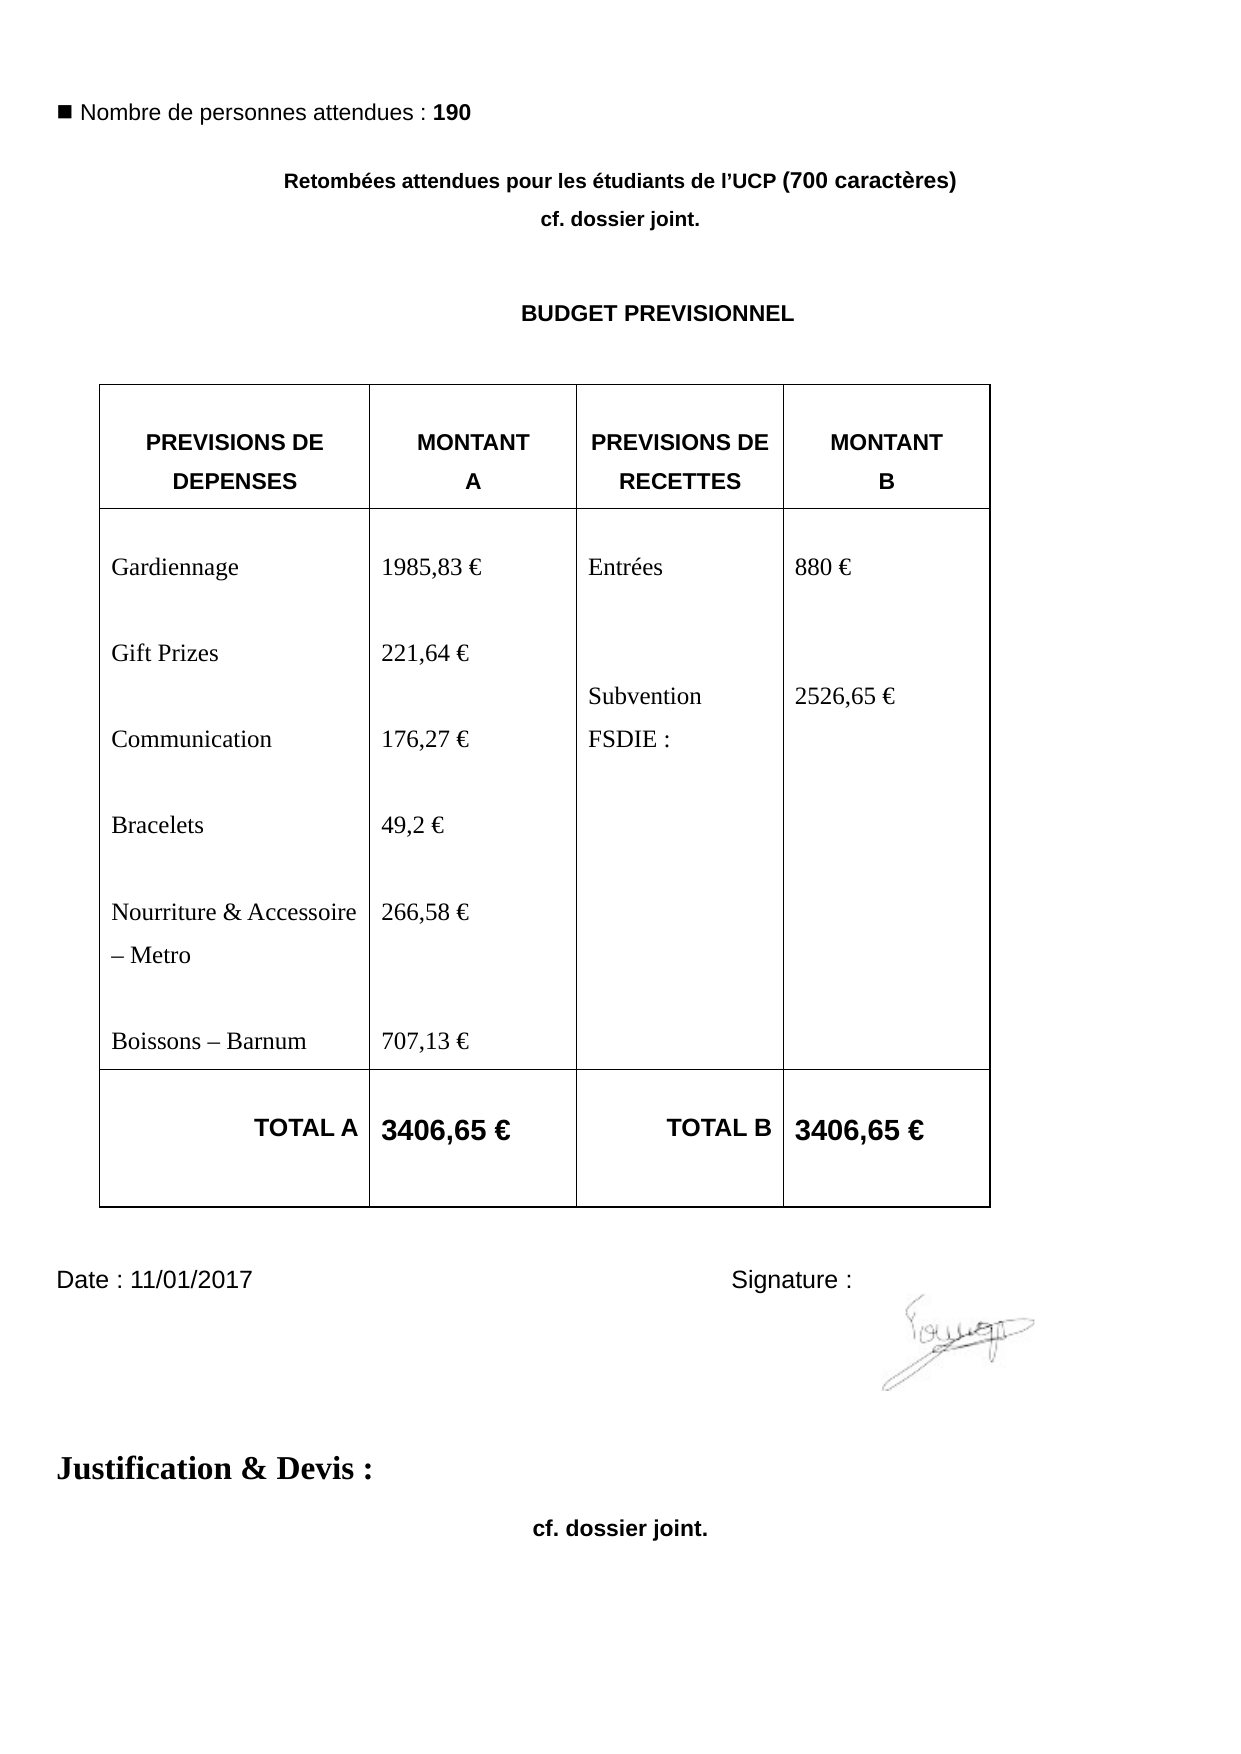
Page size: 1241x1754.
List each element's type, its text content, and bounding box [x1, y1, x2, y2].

table_cell TOTAL A [100, 1070, 369, 1163]
list BUDGET PREVISIONNEL [56, 300, 1184, 327]
table_header MONTANT B [784, 385, 989, 507]
table_cell Entrées Subvention FSDIE : [577, 509, 783, 1069]
table_cell 880 € 2526,65 € [784, 509, 989, 1069]
text ■ Nombre de personnes attendues : 190 [56, 99, 1184, 126]
table_header MONTANT A [370, 385, 576, 507]
table_cell [577, 1163, 783, 1206]
table_cell 3406,65 € [370, 1070, 576, 1163]
table_cell 1985,83 € 221,64 € 176,27 € 49,2 € 266,58 € 707,13 € [370, 509, 576, 1069]
table_cell [784, 1163, 989, 1206]
text Date : 11/01/2017 Signature : [56, 1265, 1184, 1294]
table_cell [100, 1163, 369, 1206]
table_cell 3406,65 € [784, 1070, 989, 1163]
text cf. dossier joint. [56, 207, 1184, 231]
table_cell Gardiennage Gift Prizes Communication Bracelets Nourriture & Accessoire – Metro Boissons – Barnum [100, 509, 369, 1069]
table_cell [370, 1163, 576, 1206]
text cf. dossier joint. [56, 1515, 1184, 1541]
text Justification & Devis : [56, 1448, 1184, 1486]
table_header PREVISIONS DE DEPENSES [100, 385, 369, 507]
table_cell TOTAL B [577, 1070, 783, 1163]
text Retombées attendues pour les étudiants de l’UCP (700 caractères) [56, 167, 1184, 194]
table_header PREVISIONS DE RECETTES [577, 385, 783, 507]
